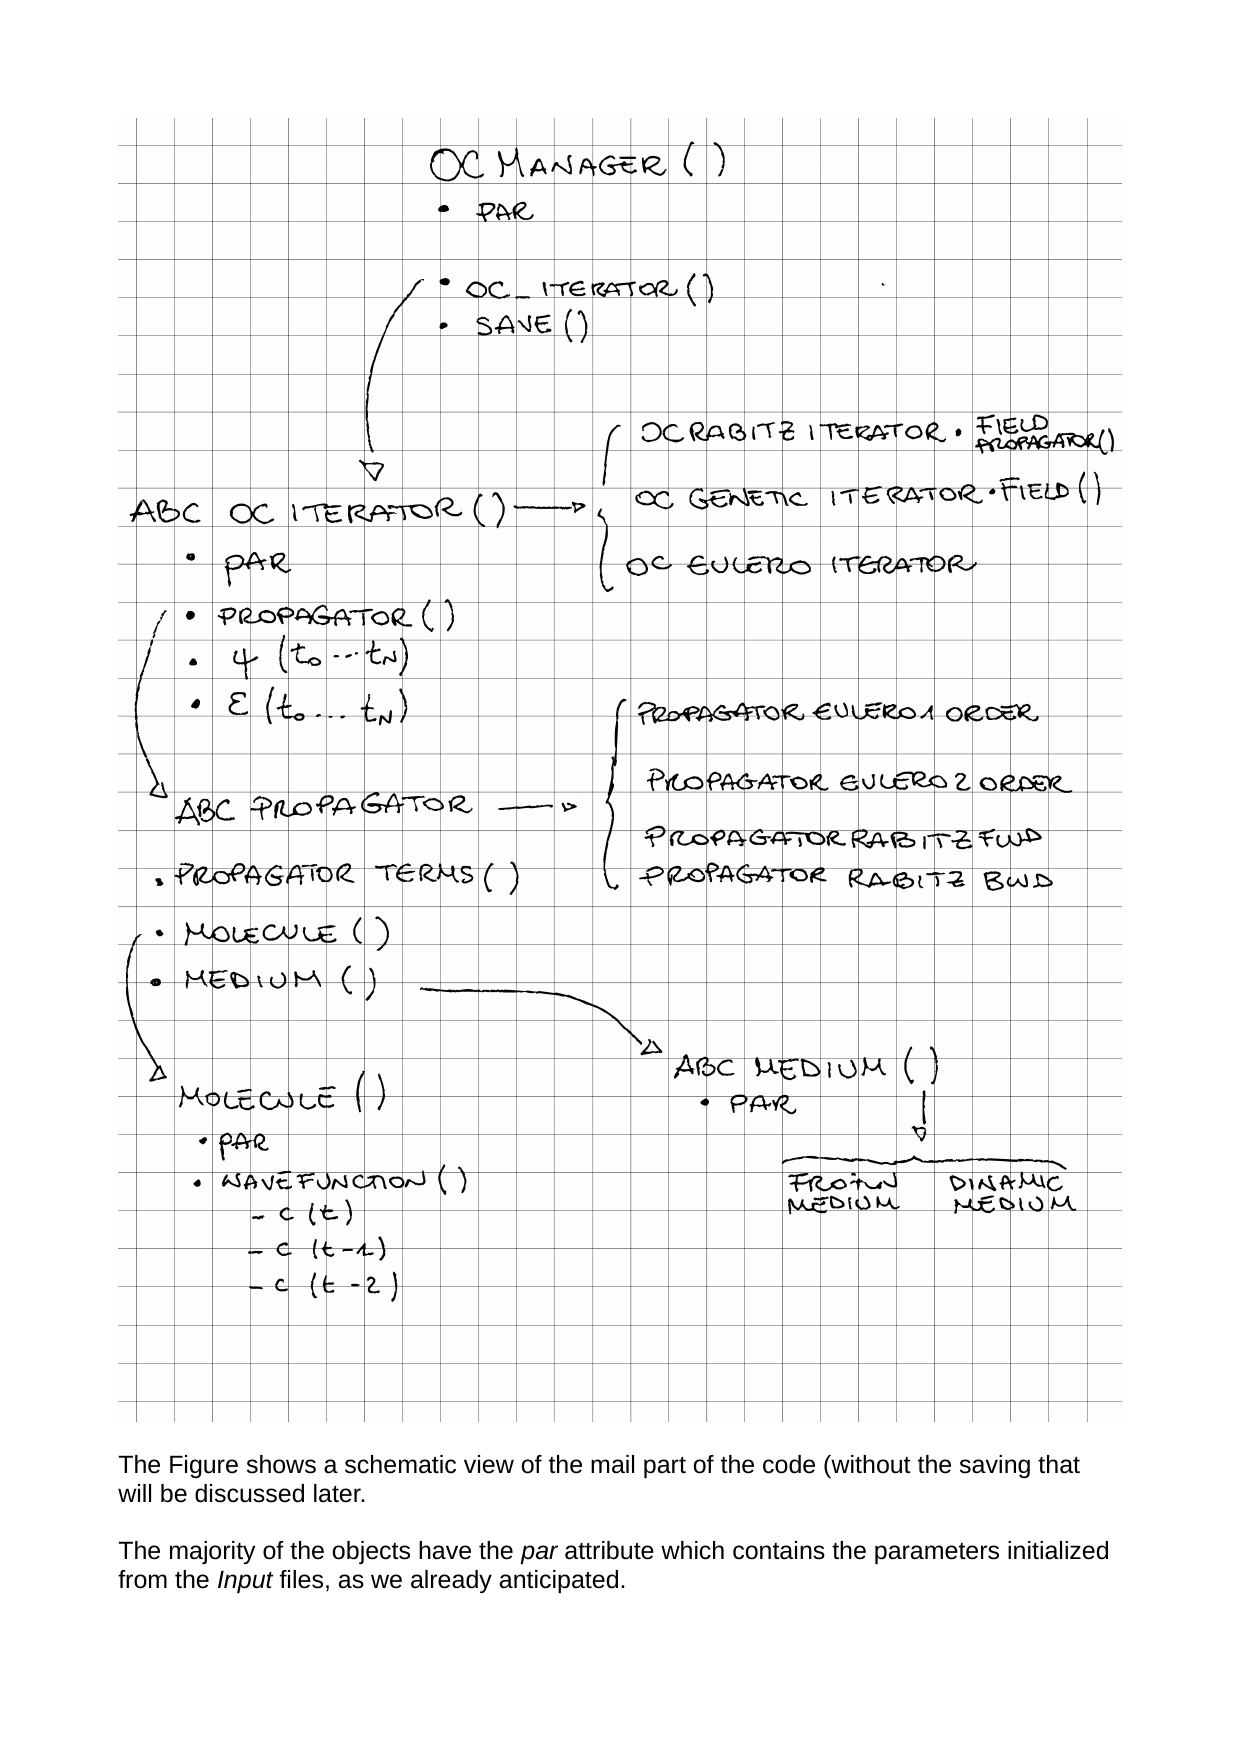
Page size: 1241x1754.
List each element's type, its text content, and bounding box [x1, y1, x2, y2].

text The Figure shows a schematic view of the mail part of the code (without the saving that will be discussed later. [118, 1450, 1122, 1508]
picture [118, 118, 1123, 1422]
text The majority of the objects have the par attribute which contains the parameters initialized from the Input files, as we already anticipated. [118, 1536, 1122, 1594]
